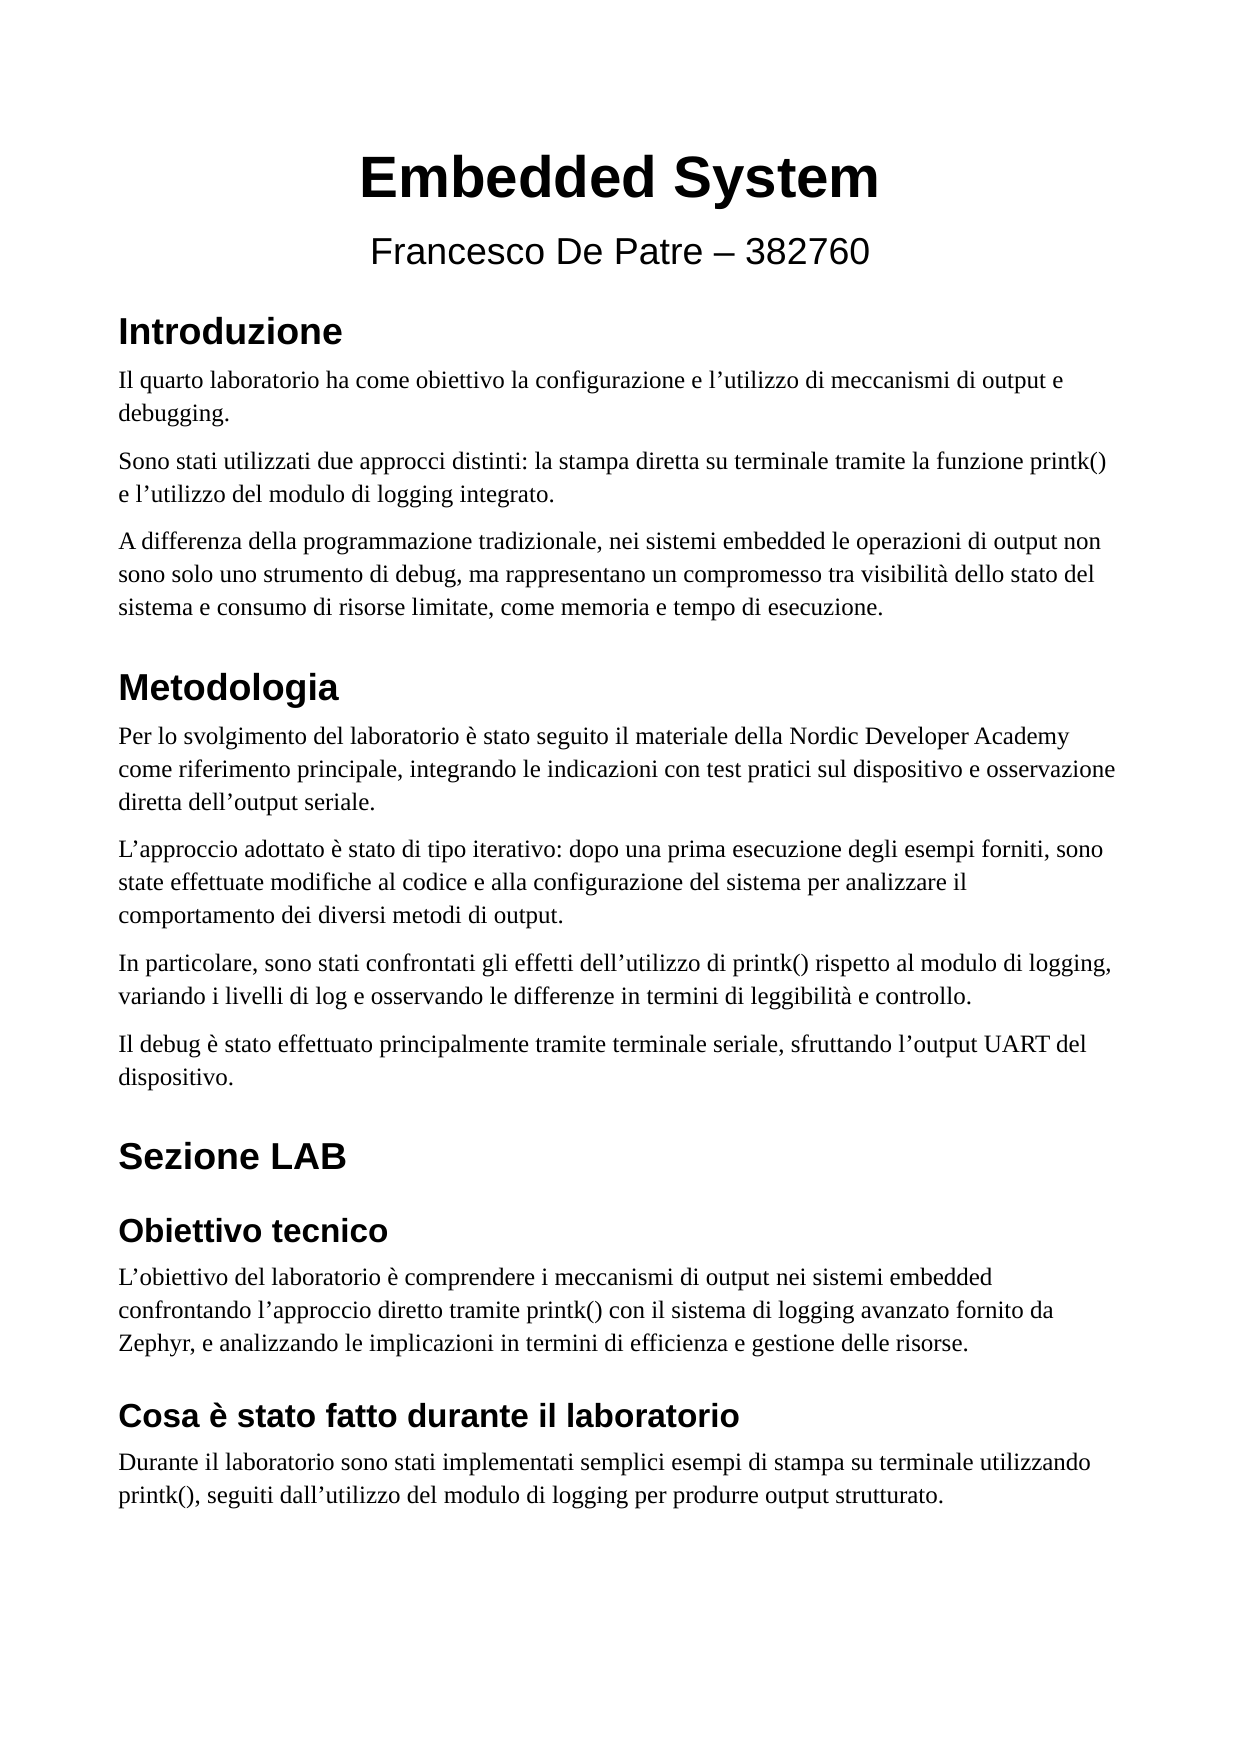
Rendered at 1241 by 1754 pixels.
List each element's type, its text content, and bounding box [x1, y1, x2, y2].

text Il quarto laboratorio ha come obiettivo la configurazione e l’utilizzo di meccanismi di output e debugging. [118, 365, 1122, 427]
subtitle Metodologia [118, 665, 1122, 708]
text L’approccio adottato è stato di tipo iterativo: dopo una prima esecuzione degli esempi forniti, sono state effettuate modifiche al codice e alla configurazione del sistema per analizzare il comportamento dei diversi metodi di output. [118, 834, 1122, 929]
subtitle Cosa è stato fatto durante il laboratorio [118, 1396, 1122, 1434]
text Durante il laboratorio sono stati implementati semplici esempi di stampa su terminale utilizzando printk(), seguiti dall’utilizzo del modulo di logging per produrre output strutturato. [118, 1447, 1122, 1509]
subtitle Obiettivo tecnico [118, 1211, 1122, 1249]
subtitle Introduzione [118, 309, 1122, 353]
subtitle Francesco De Patre – 382760 [118, 229, 1122, 272]
text Il debug è stato effettuato principalmente tramite terminale seriale, sfruttando l’output UART del dispositivo. [118, 1029, 1122, 1090]
title Embedded System [118, 143, 1122, 210]
text In particolare, sono stati confrontati gli effetti dell’utilizzo di printk() rispetto al modulo di logging, variando i livelli di log e osservando le differenze in termini di leggibilità e controllo. [118, 948, 1122, 1010]
text A differenza della programmazione tradizionale, nei sistemi embedded le operazioni di output non sono solo uno strumento di debug, ma rappresentano un compromesso tra visibilità dello stato del sistema e consumo di risorse limitate, come memoria e tempo di esecuzione. [118, 526, 1122, 621]
subtitle Sezione LAB [118, 1134, 1122, 1177]
text Per lo svolgimento del laboratorio è stato seguito il materiale della Nordic Developer Academy come riferimento principale, integrando le indicazioni con test pratici sul dispositivo e osservazione diretta dell’output seriale. [118, 721, 1122, 816]
text Sono stati utilizzati due approcci distinti: la stampa diretta su terminale tramite la funzione printk() e l’utilizzo del modulo di logging integrato. [118, 446, 1122, 508]
text L’obiettivo del laboratorio è comprendere i meccanismi di output nei sistemi embedded confrontando l’approccio diretto tramite printk() con il sistema di logging avanzato fornito da Zephyr, e analizzando le implicazioni in termini di efficienza e gestione delle risorse. [118, 1262, 1122, 1356]
